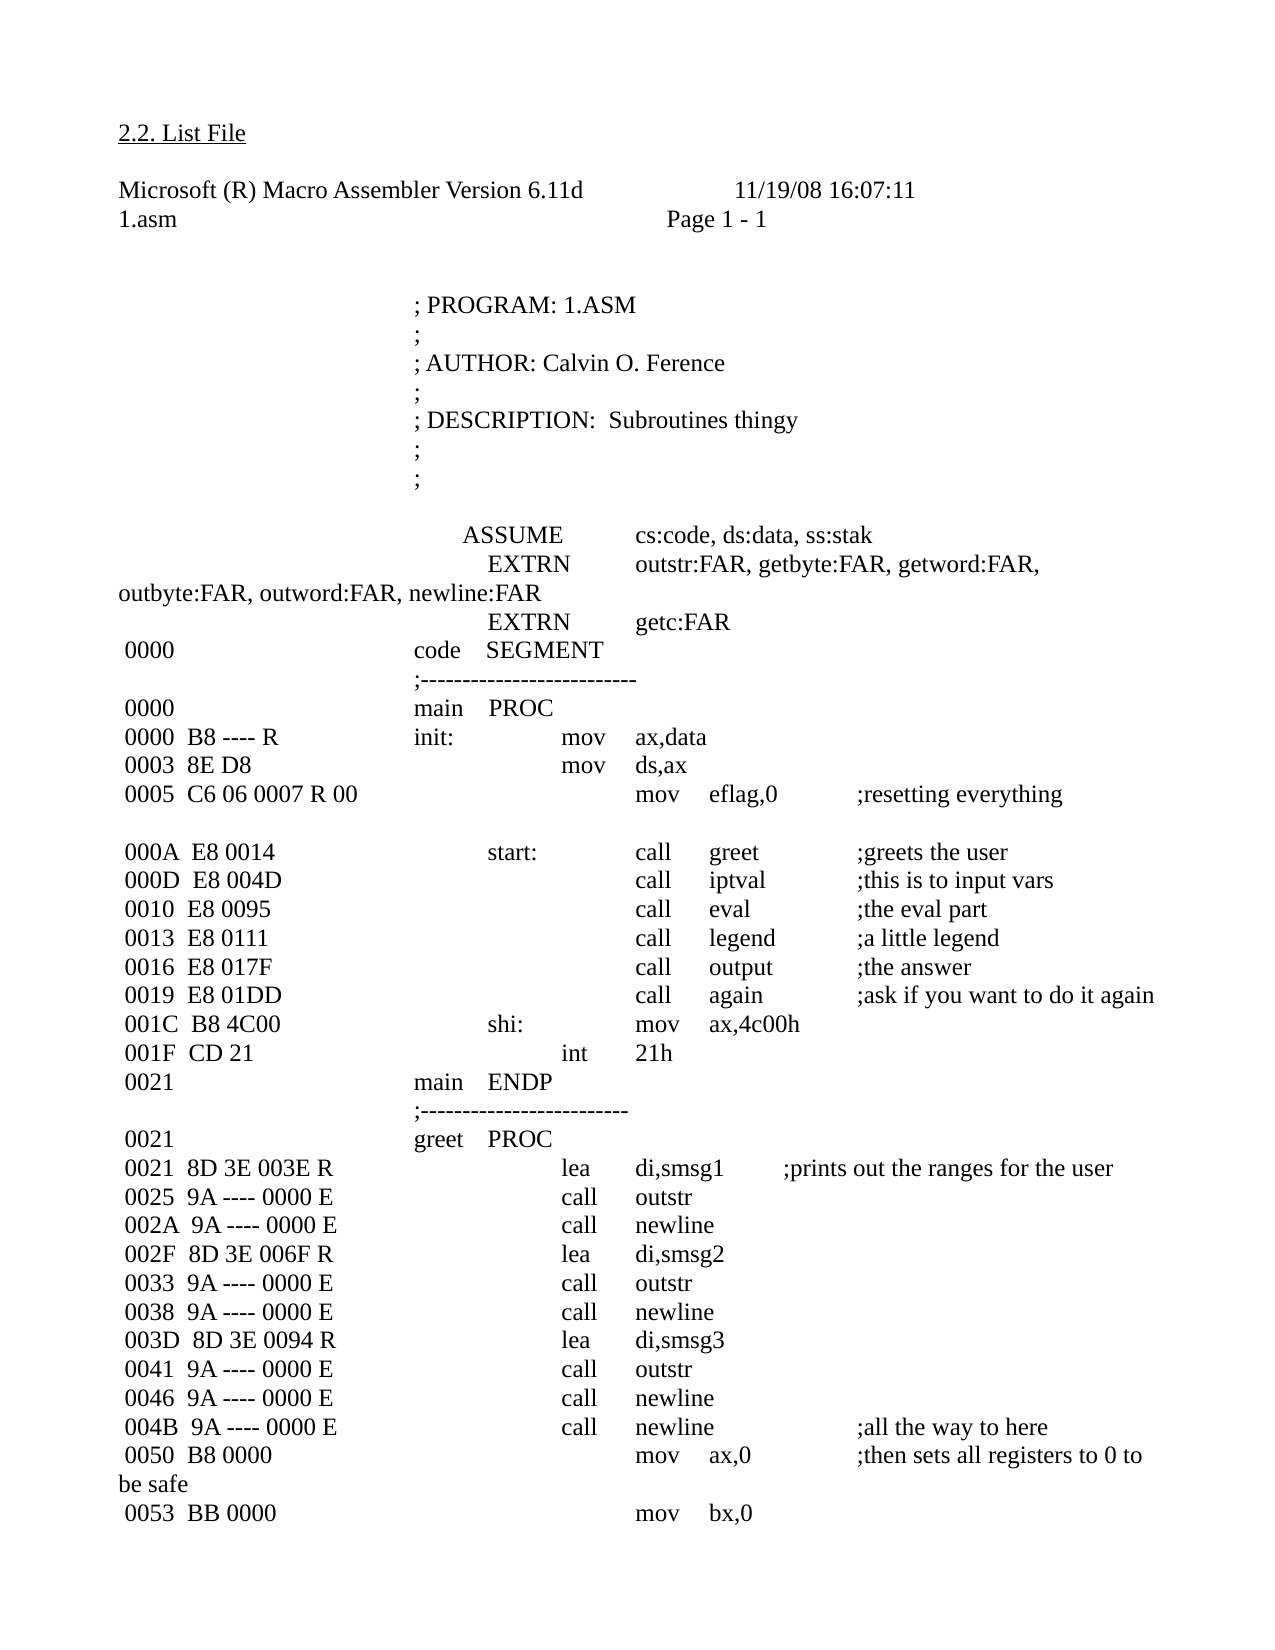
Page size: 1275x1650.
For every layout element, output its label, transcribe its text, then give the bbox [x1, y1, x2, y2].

text ; [118, 377, 1157, 406]
text 0016 E8 017F call output ;the answer [118, 952, 1157, 981]
text 0019 E8 01DD call again ;ask if you want to do it again [118, 981, 1157, 1009]
text ASSUME cs:code, ds:data, ss:stak [118, 521, 1157, 549]
text ;-------------------------- [118, 664, 1157, 693]
text 0000 B8 ---- R init: mov ax,data [118, 722, 1157, 751]
text 0013 E8 0111 call legend ;a little legend [118, 923, 1157, 952]
text 1.asm Page 1 - 1 [118, 204, 1157, 233]
text 000D E8 004D call iptval ;this is to input vars [118, 866, 1157, 894]
text ; AUTHOR: Calvin O. Ference [118, 348, 1157, 377]
text 0033 9A ---- 0000 E call outstr [118, 1268, 1157, 1297]
text ; [118, 463, 1157, 492]
text 0050 B8 0000 mov ax,0 ;then sets all registers to 0 to be safe [118, 1441, 1157, 1498]
text 0003 8E D8 mov ds,ax [118, 751, 1157, 779]
text 0021 greet PROC [118, 1124, 1157, 1153]
text 002F 8D 3E 006F R lea di,smsg2 [118, 1239, 1157, 1268]
text 0053 BB 0000 mov bx,0 [118, 1498, 1157, 1527]
text 002A 9A ---- 0000 E call newline [118, 1211, 1157, 1239]
text 0038 9A ---- 0000 E call newline [118, 1297, 1157, 1326]
text 0021 8D 3E 003E R lea di,smsg1 ;prints out the ranges for the user [118, 1153, 1157, 1182]
text 0005 C6 06 0007 R 00 mov eflag,0 ;resetting everything [118, 779, 1157, 808]
text 2.2. List File [118, 118, 1157, 147]
text 003D 8D 3E 0094 R lea di,smsg3 [118, 1326, 1157, 1354]
text ; [118, 434, 1157, 463]
text 0000 code SEGMENT [118, 636, 1157, 664]
text 0010 E8 0095 call eval ;the eval part [118, 894, 1157, 923]
text 0041 9A ---- 0000 E call outstr [118, 1354, 1157, 1383]
text 0046 9A ---- 0000 E call newline [118, 1383, 1157, 1412]
text ; PROGRAM: 1.ASM [118, 291, 1157, 319]
text ; [118, 319, 1157, 348]
text EXTRN outstr:FAR, getbyte:FAR, getword:FAR, outbyte:FAR, outword:FAR, newline:FAR [118, 549, 1157, 607]
text 000A E8 0014 start: call greet ;greets the user [118, 837, 1157, 866]
text ; DESCRIPTION: Subroutines thingy [118, 406, 1157, 434]
text 0000 main PROC [118, 693, 1157, 722]
text 001C B8 4C00 shi: mov ax,4c00h [118, 1009, 1157, 1038]
text EXTRN getc:FAR [118, 607, 1157, 636]
text Microsoft (R) Macro Assembler Version 6.11d 11/19/08 16:07:11 [118, 176, 1157, 204]
text 0021 main ENDP [118, 1067, 1157, 1096]
text 0025 9A ---- 0000 E call outstr [118, 1182, 1157, 1211]
text 001F CD 21 int 21h [118, 1038, 1157, 1067]
text 004B 9A ---- 0000 E call newline ;all the way to here [118, 1412, 1157, 1441]
text ;------------------------- [118, 1096, 1157, 1124]
